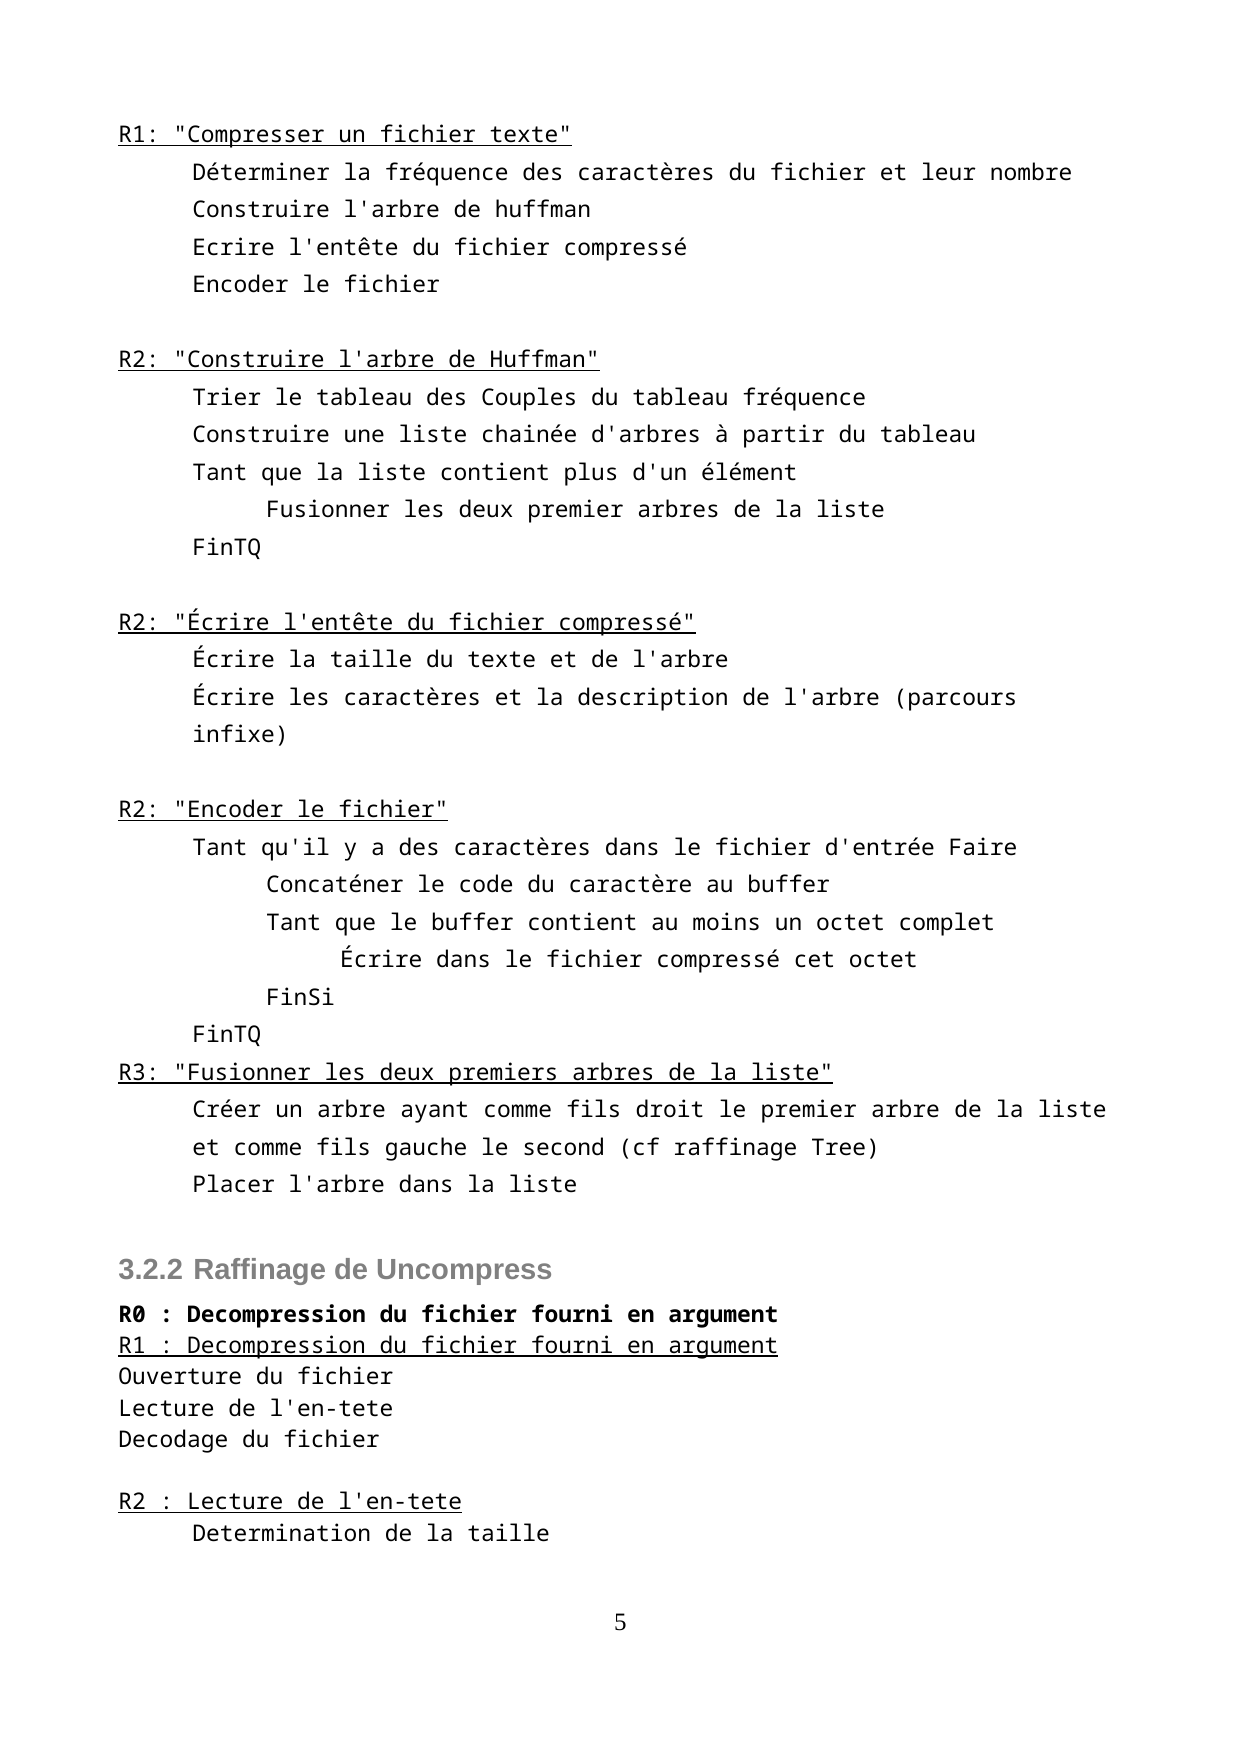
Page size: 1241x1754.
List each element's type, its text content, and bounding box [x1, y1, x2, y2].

text R1: "Compresser un fichier texte" [118, 118, 1122, 149]
text Placer l'arbre dans la liste [118, 1168, 1122, 1199]
text FinSi [118, 981, 1122, 1012]
text Tant que le buffer contient au moins un octet complet [118, 906, 1122, 937]
text Trier le tableau des Couples du tableau fréquence [118, 381, 1122, 412]
text Encoder le fichier [118, 268, 1122, 299]
text Lecture de l'en-tete [118, 1392, 1122, 1423]
text Tant qu'il y a des caractères dans le fichier d'entrée Faire [118, 831, 1122, 862]
text R1 : Decompression du fichier fourni en argument [118, 1329, 1122, 1360]
text Écrire la taille du texte et de l'arbre [118, 643, 1122, 674]
text Créer un arbre ayant comme fils droit le premier arbre de la liste et comme fils gauche le second (cf raffinage Tree) [118, 1093, 1122, 1162]
text Decodage du fichier [118, 1423, 1122, 1454]
text Écrire les caractères et la description de l'arbre (parcours infixe) [118, 681, 1122, 749]
text Construire l'arbre de huffman [118, 193, 1122, 224]
text FinTQ [118, 531, 1122, 562]
text R2: "Construire l'arbre de Huffman" [118, 343, 1122, 374]
text R2: "Écrire l'entête du fichier compressé" [118, 606, 1122, 637]
text Écrire dans le fichier compressé cet octet [118, 943, 1122, 974]
text Fusionner les deux premier arbres de la liste [118, 493, 1122, 524]
text Ouverture du fichier [118, 1360, 1122, 1392]
text Concaténer le code du caractère au buffer [118, 868, 1122, 899]
text R2: "Encoder le fichier" [118, 793, 1122, 824]
text FinTQ [118, 1018, 1122, 1049]
text Tant que la liste contient plus d'un élément [118, 456, 1122, 487]
text R2 : Lecture de l'en-tete [118, 1485, 1122, 1517]
text Ecrire l'entête du fichier compressé [118, 231, 1122, 262]
text R0 : Decompression du fichier fourni en argument [118, 1298, 1122, 1329]
text R3: "Fusionner les deux premiers arbres de la liste" [118, 1056, 1122, 1087]
text Construire une liste chainée d'arbres à partir du tableau [118, 418, 1122, 449]
text Determination de la taille [118, 1517, 1122, 1548]
text Déterminer la fréquence des caractères du fichier et leur nombre [118, 156, 1122, 187]
subtitle Raffinage de Uncompress [118, 1252, 1122, 1285]
